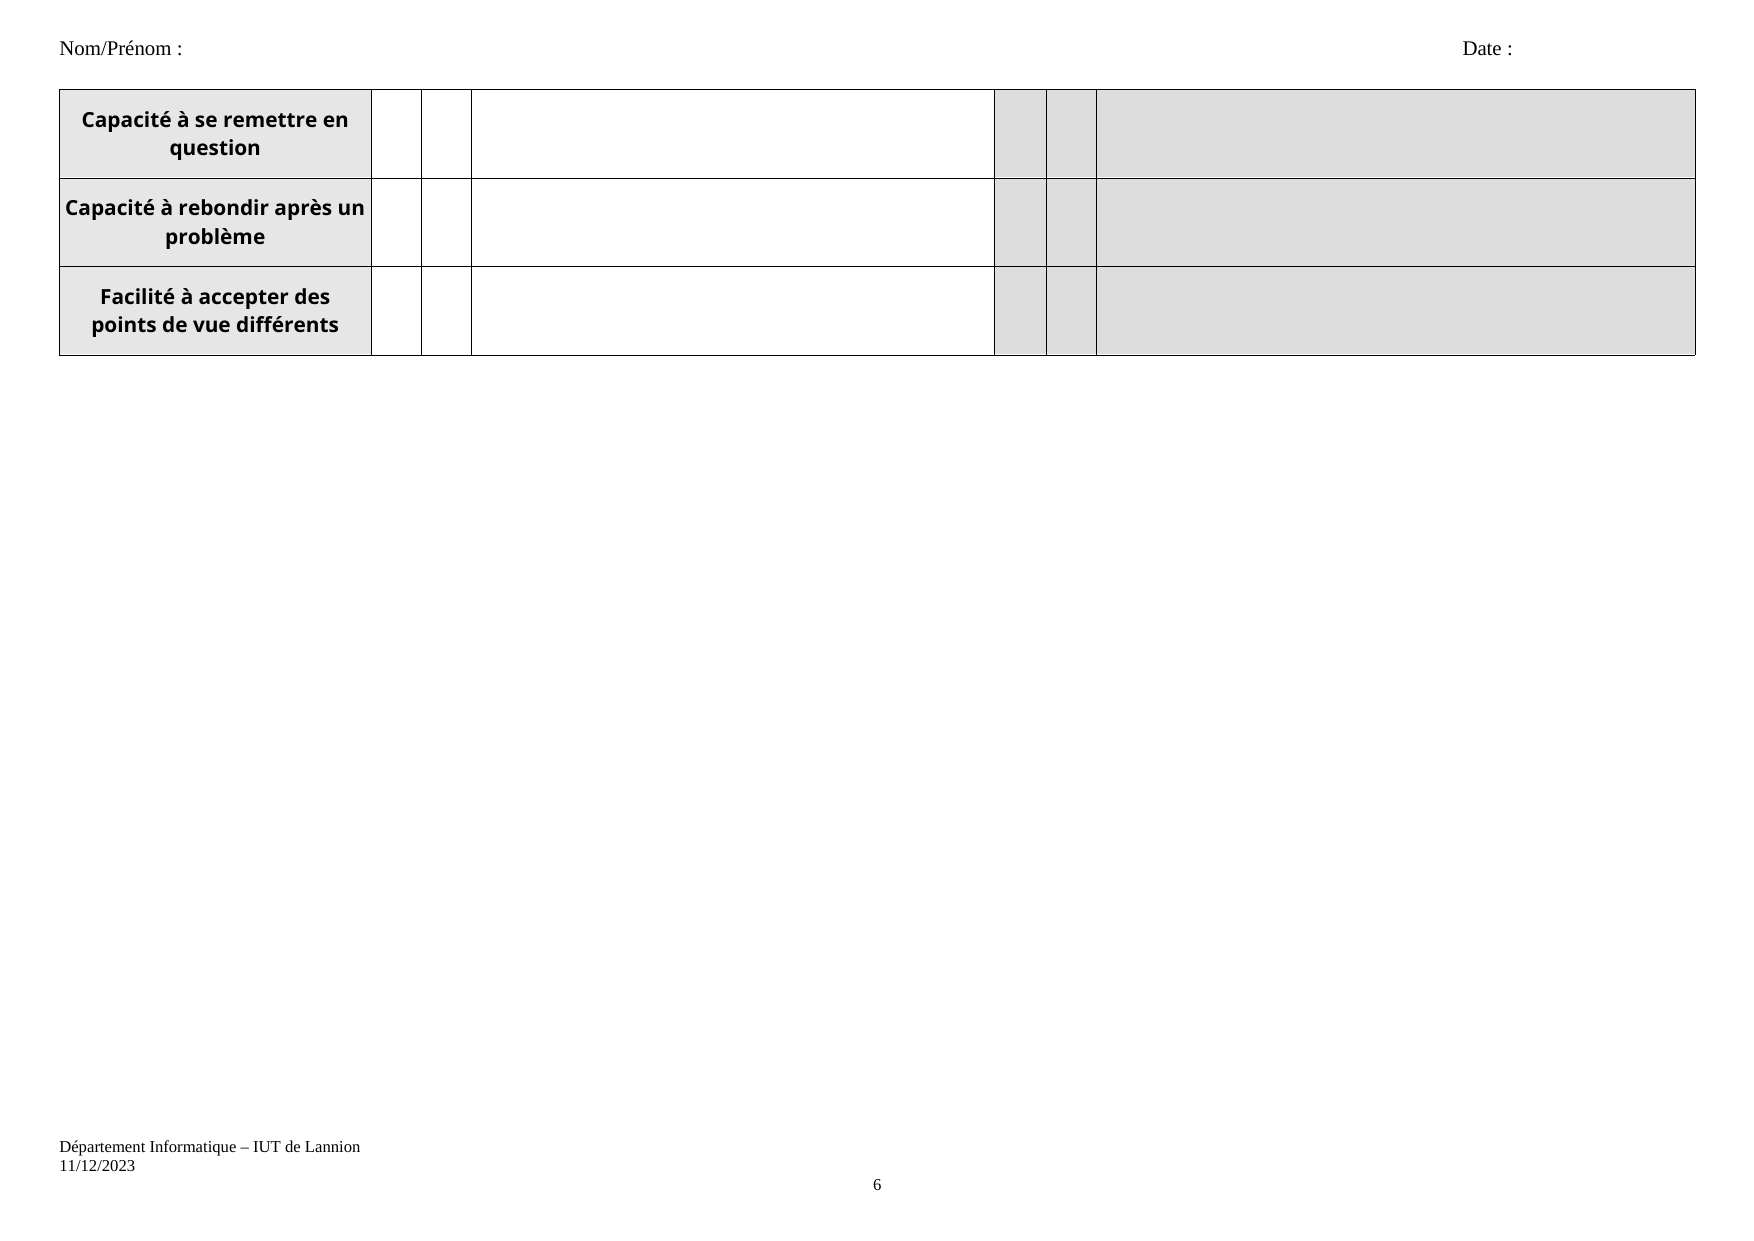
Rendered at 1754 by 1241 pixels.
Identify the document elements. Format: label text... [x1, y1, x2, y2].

table_cell [372, 179, 421, 266]
table_cell [372, 90, 421, 177]
table_cell Capacité à se remettre en question [60, 90, 371, 177]
table_cell Facilité à accepter des points de vue différents [60, 267, 371, 354]
table_cell [472, 267, 994, 354]
table_cell Capacité à rebondir après un problème [60, 179, 371, 266]
table_cell [372, 267, 421, 354]
table_cell [995, 179, 1046, 266]
table_cell [1097, 267, 1695, 354]
table_cell [995, 90, 1046, 177]
table_cell [422, 179, 471, 266]
table_cell [995, 267, 1046, 354]
table_cell [1097, 90, 1695, 177]
table_cell [422, 267, 471, 354]
table_cell [472, 179, 994, 266]
table_cell [1047, 267, 1096, 354]
table_cell [1047, 179, 1096, 266]
table_cell [1047, 90, 1096, 177]
table_cell [1097, 179, 1695, 266]
table_cell [422, 90, 471, 177]
table_cell [472, 90, 994, 177]
